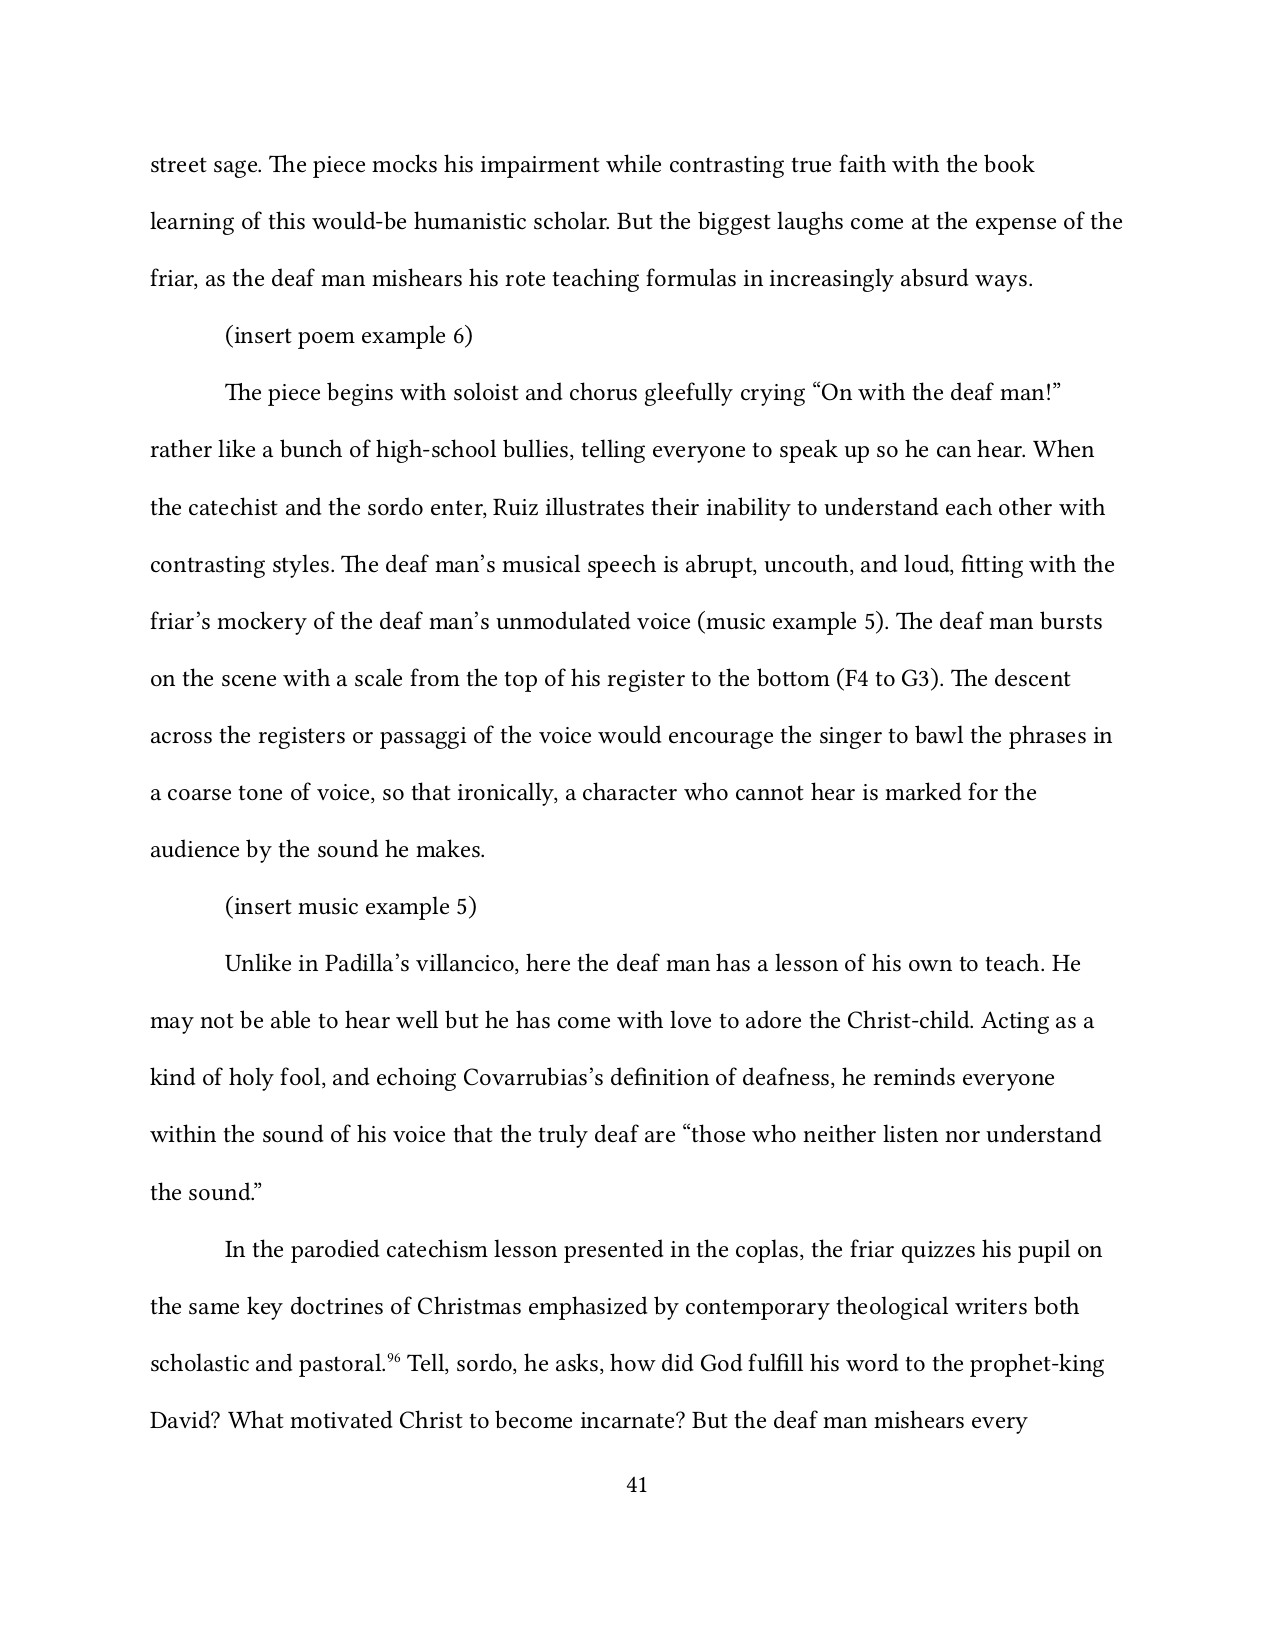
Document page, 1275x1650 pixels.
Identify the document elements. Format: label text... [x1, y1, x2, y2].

text (insert poem example 6) [150, 321, 1125, 350]
text In the parodied catechism lesson presented in the coplas, the friar quizzes his pupil on the same key doctrines of Christmas emphasized by contemporary theological writers both scholastic and pastoral. Tell, sordo, he asks, how did God fulfill his word to the prophet-king David? What motivated Christ to become incarnate? But the deaf man mishears every [150, 1234, 1125, 1434]
text Unlike in Padilla’s villancico, here the deaf man has a lesson of his own to teach. He may not be able to hear well but he has come with love to adore the Christ-child. Acting as a kind of holy fool, and echoing Covarrubias’s definition of deafness, he reminds everyone within the sound of his voice that the truly deaf are “those who neither listen nor understand the sound.” [150, 949, 1125, 1206]
text (insert music example 5) [150, 892, 1125, 921]
text The piece begins with soloist and chorus gleefully crying “On with the deaf man!” rather like a bunch of high-school bullies, telling everyone to speak up so he can hear. When the catechist and the sordo enter, Ruiz illustrates their inability to understand each other with contrasting styles. The deaf man’s musical speech is abrupt, uncouth, and loud, fitting with the friar’s mockery of the deaf man’s unmodulated voice (music example 5). The deaf man bursts on the scene with a scale from the top of his register to the bottom (F4 to G3). The descent across the registers or passaggi of the voice would encourage the singer to bawl the phrases in a coarse tone of voice, so that ironically, a character who cannot hear is marked for the audience by the sound he makes. [150, 378, 1125, 863]
text street sage. The piece mocks his impairment while contrasting true faith with the book learning of this would-be humanistic scholar. But the biggest laughs come at the expense of the friar, as the deaf man mishears his rote teaching formulas in increasingly absurd ways. [150, 150, 1125, 293]
